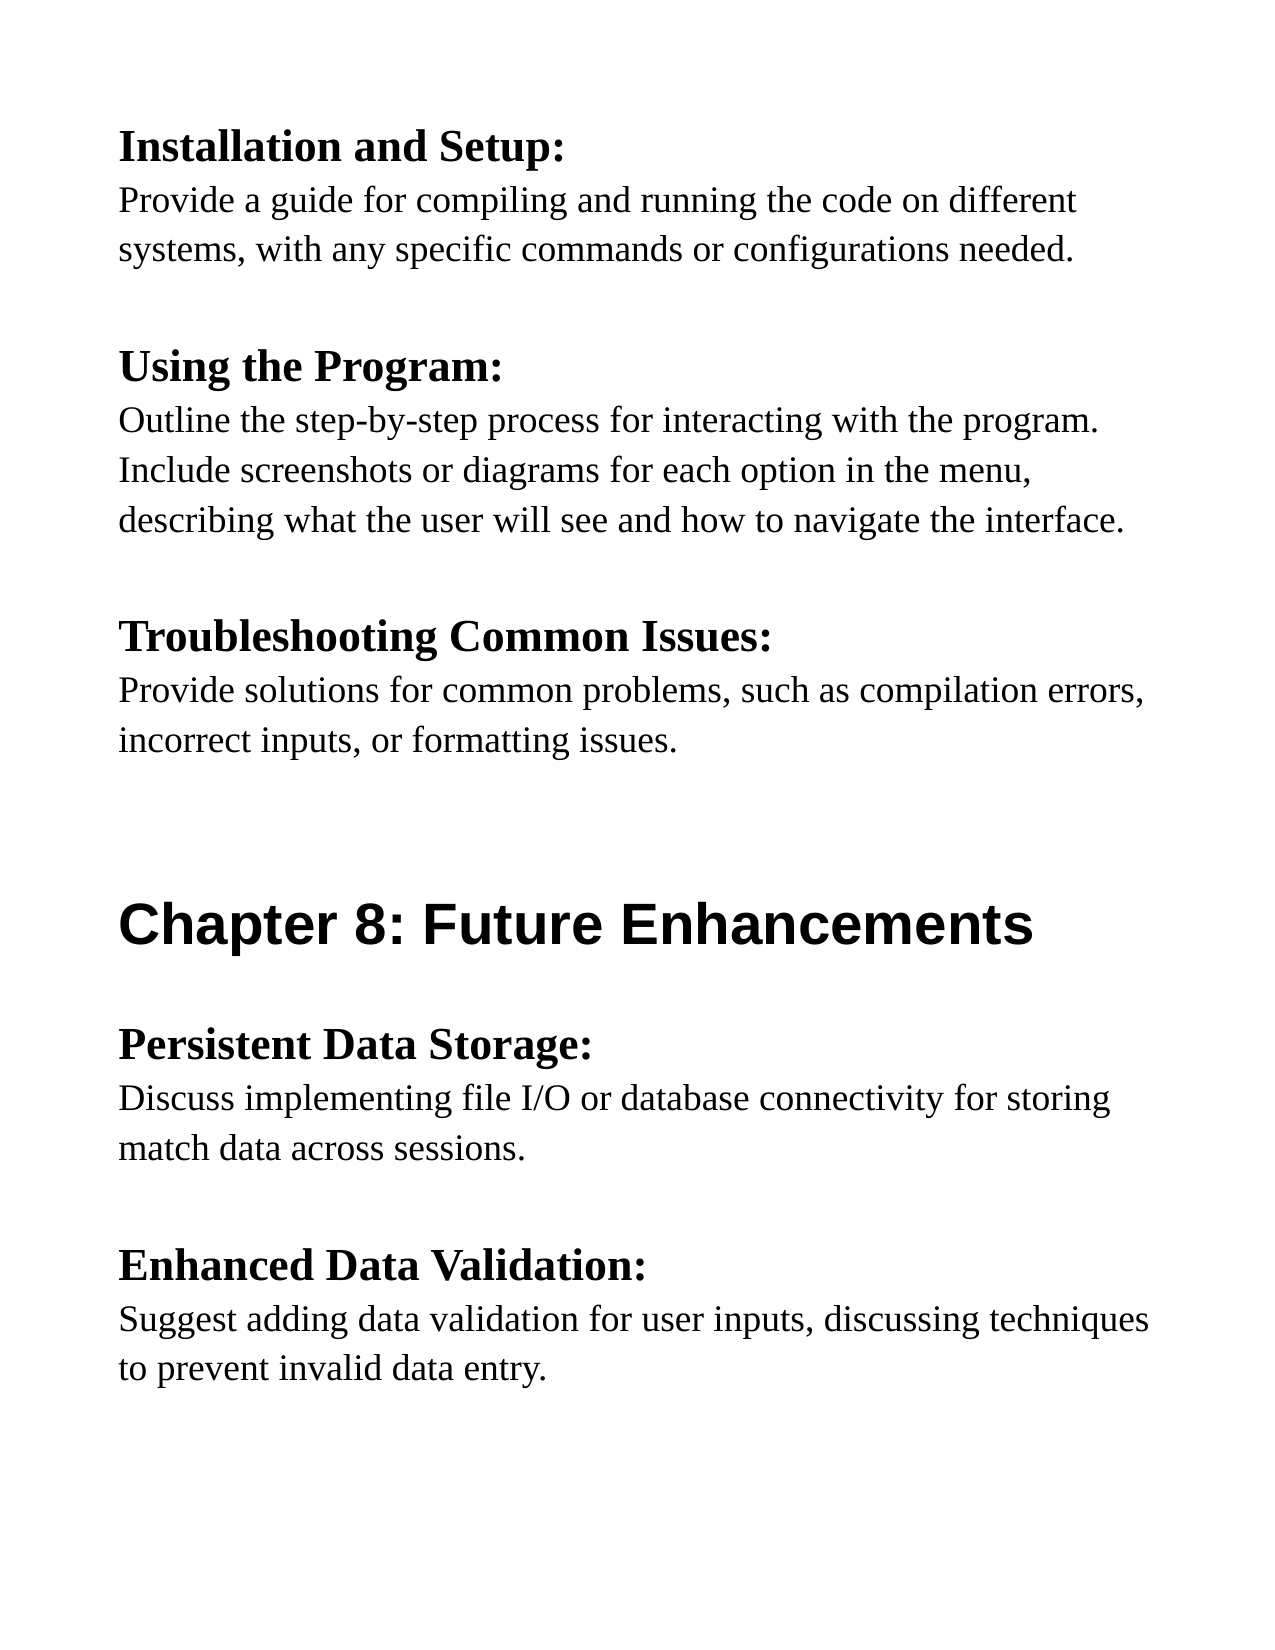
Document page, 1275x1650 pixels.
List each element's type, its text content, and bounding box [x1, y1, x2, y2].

text Enhanced Data Validation: Suggest adding data validation for user inputs, discussing techniques to prevent invalid data entry. [118, 1237, 1157, 1389]
text Persistent Data Storage: Discuss implementing file I/O or database connectivity for storing match data across sessions. [118, 1017, 1157, 1168]
text Using the Program: Outline the step-by-step process for interacting with the program. Include screenshots or diagrams for each option in the menu, describing what the user will see and how to navigate the interface. [118, 339, 1157, 540]
text Installation and Setup: Provide a guide for compiling and running the code on different systems, with any specific commands or configurations needed. [118, 118, 1157, 270]
subtitle Chapter 8: Future Enhancements [118, 889, 1157, 956]
text Troubleshooting Common Issues: Provide solutions for common problems, such as compilation errors, incorrect inputs, or formatting issues. [118, 609, 1157, 761]
